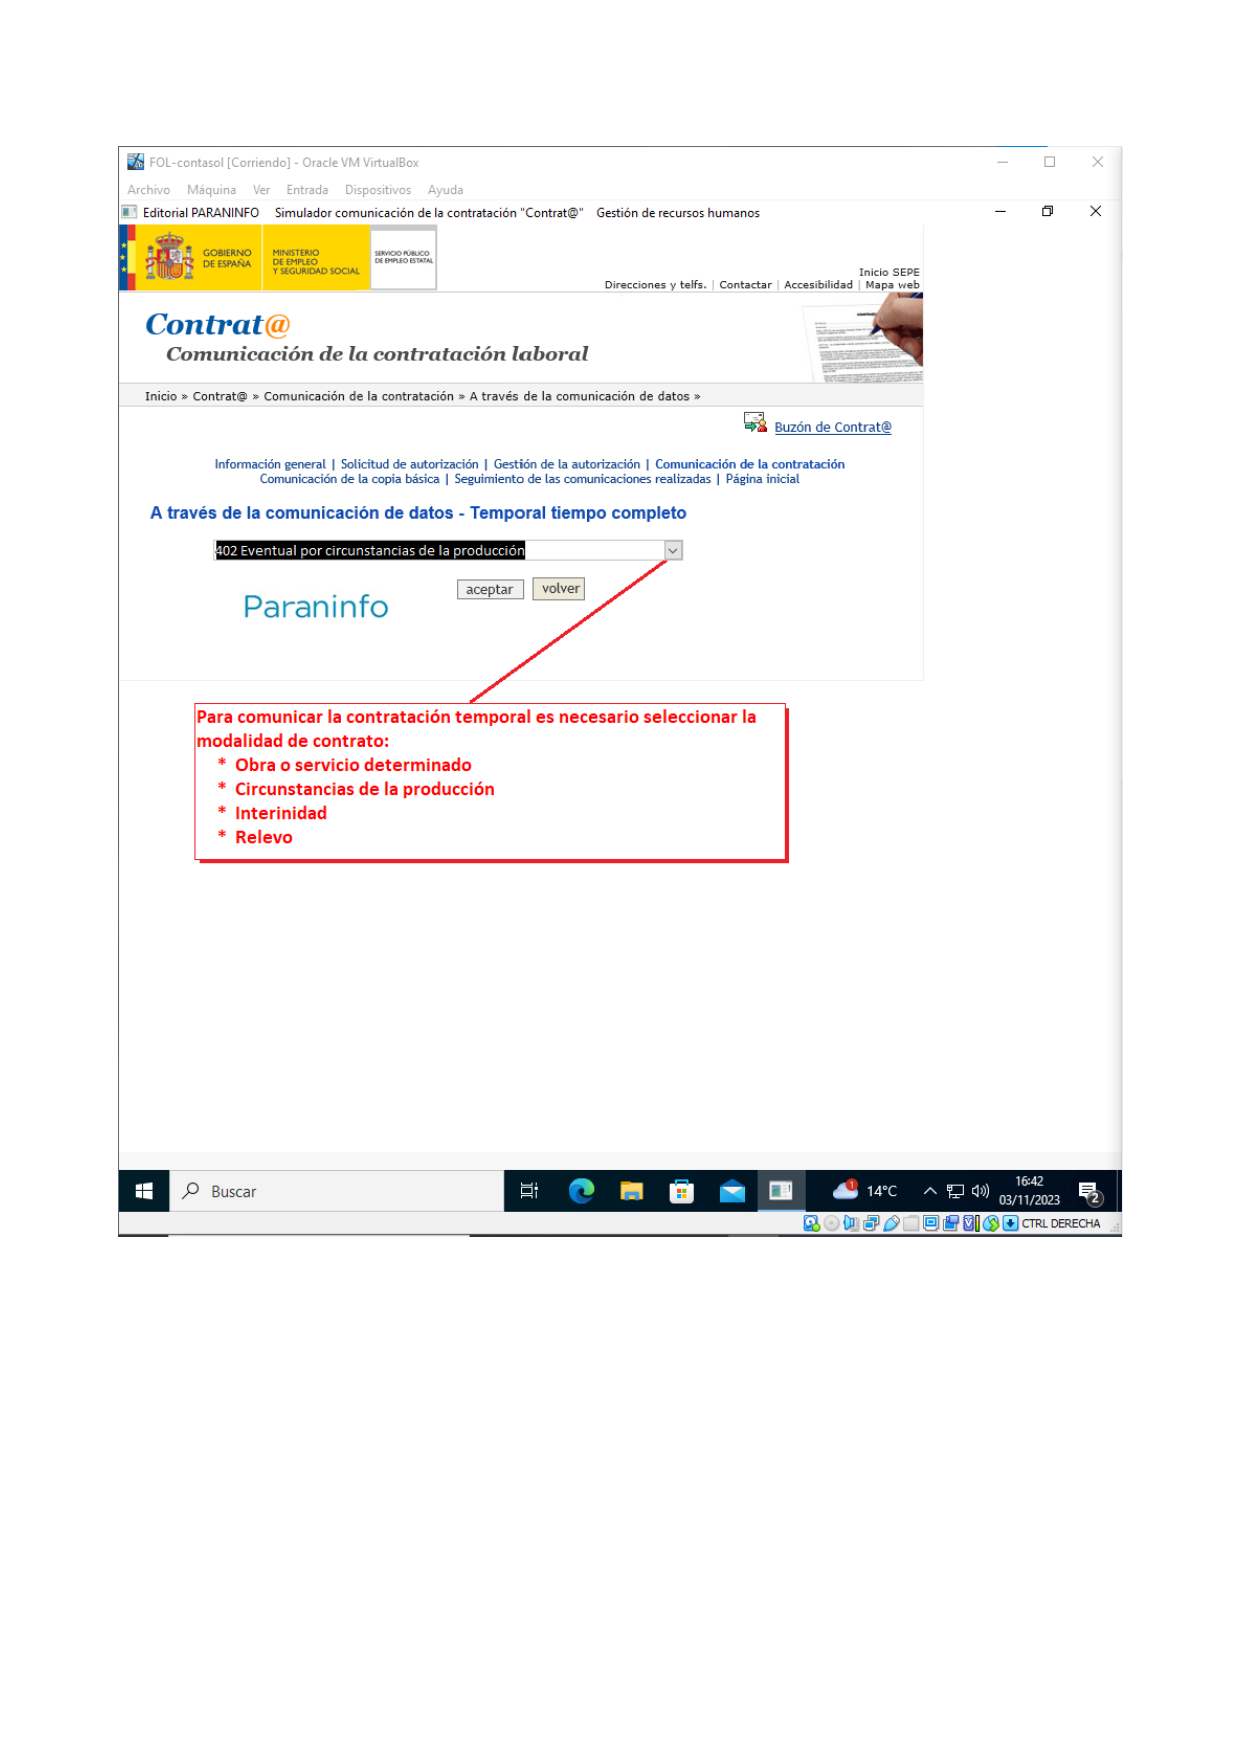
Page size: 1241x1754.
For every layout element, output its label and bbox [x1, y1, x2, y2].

picture [118, 146, 1123, 1237]
